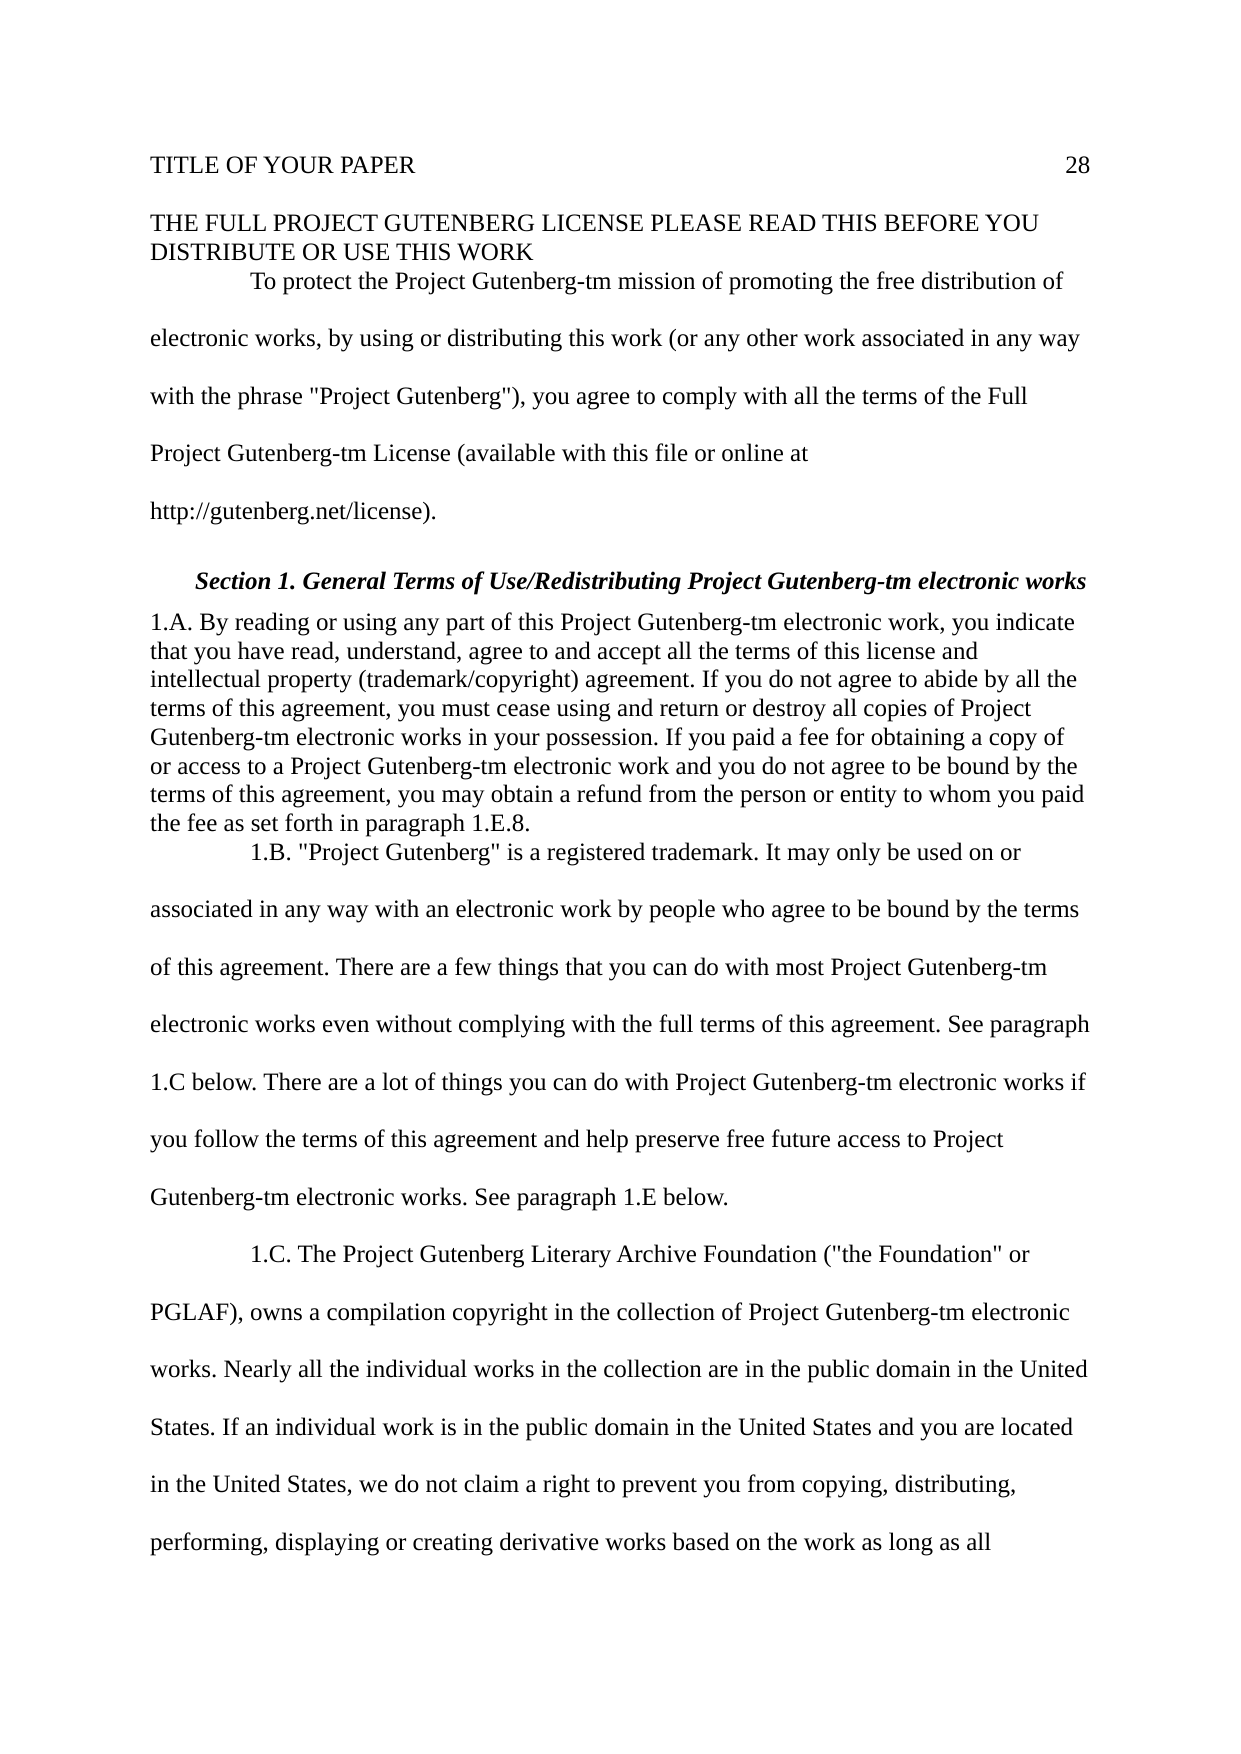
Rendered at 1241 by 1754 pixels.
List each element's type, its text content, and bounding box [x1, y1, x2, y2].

subtitle Section 1. General Terms of Use/Redistributing Project Gutenberg-tm electronic works [195, 566, 1090, 594]
text 1.C. The Project Gutenberg Literary Archive Foundation ("the Foundation" or PGLAF), owns a compilation copyright in the collection of Project Gutenberg-tm electronic works. Nearly all the individual works in the collection are in the public domain in the United States. If an individual work is in the public domain in the United States and you are located in the United States, we do not claim a right to prevent you from copying, distributing, performing, displaying or creating derivative works based on the work as long as all [150, 1239, 1090, 1556]
text THE FULL PROJECT GUTENBERG LICENSE PLEASE READ THIS BEFORE YOU DISTRIBUTE OR USE THIS WORK [150, 208, 1090, 266]
text 1.A. By reading or using any part of this Project Gutenberg-tm electronic work, you indicate that you have read, understand, agree to and accept all the terms of this license and intellectual property (trademark/copyright) agreement. If you do not agree to abide by all the terms of this agreement, you must cease using and return or destroy all copies of Project Gutenberg-tm electronic works in your possession. If you paid a fee for obtaining a copy of or access to a Project Gutenberg-tm electronic work and you do not agree to be bound by the terms of this agreement, you may obtain a refund from the person or entity to whom you paid the fee as set forth in paragraph 1.E.8. [150, 607, 1090, 837]
text To protect the Project Gutenberg-tm mission of promoting the free distribution of electronic works, by using or distributing this work (or any other work associated in any way with the phrase "Project Gutenberg"), you agree to comply with all the terms of the Full Project Gutenberg-tm License (available with this file or online at http://gutenberg.net/license). [150, 266, 1090, 524]
text 1.B. "Project Gutenberg" is a registered trademark. It may only be used on or associated in any way with an electronic work by people who agree to be bound by the terms of this agreement. There are a few things that you can do with most Project Gutenberg-tm electronic works even without complying with the full terms of this agreement. See paragraph 1.C below. There are a lot of things you can do with Project Gutenberg-tm electronic works if you follow the terms of this agreement and help preserve free future access to Project Gutenberg-tm electronic works. See paragraph 1.E below. [150, 837, 1090, 1211]
